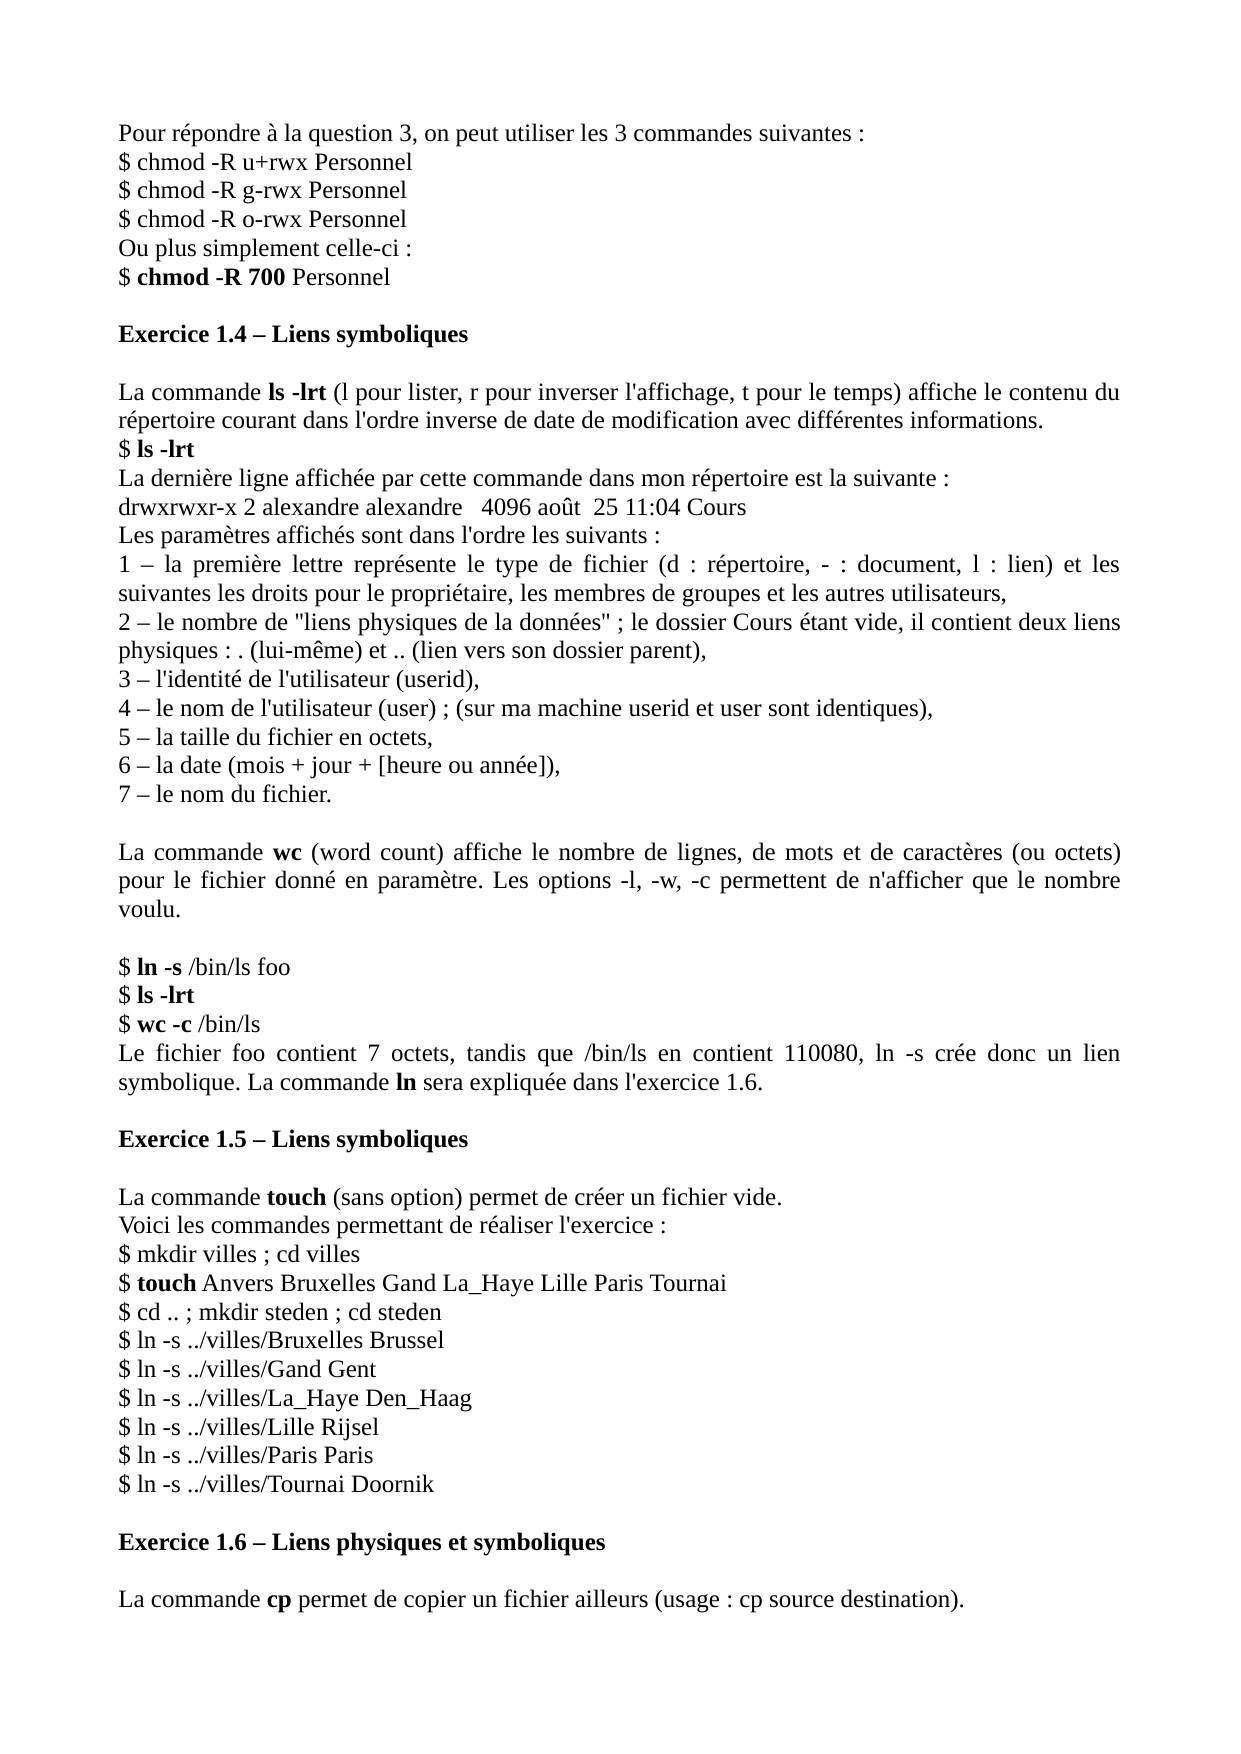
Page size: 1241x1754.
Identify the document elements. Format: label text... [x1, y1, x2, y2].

text $ cd .. ; mkdir steden ; cd steden [118, 1297, 1122, 1326]
text Le fichier foo contient 7 octets, tandis que /bin/ls en contient 110080, ln -s crée donc un lien symbolique. La commande ln sera expliquée dans l'exercice 1.6. [118, 1038, 1122, 1096]
text $ wc -c /bin/ls [118, 1009, 1122, 1038]
text Exercice 1.5 – Liens symboliques [118, 1124, 1122, 1153]
text $ mkdir villes ; cd villes [118, 1239, 1122, 1268]
text $ ln -s ../villes/Gand Gent [118, 1354, 1122, 1383]
text La commande touch (sans option) permet de créer un fichier vide. [118, 1182, 1122, 1211]
text 2 – le nombre de ''liens physiques de la données'' ; le dossier Cours étant vide, il contient deux liens physiques : . (lui-même) et .. (lien vers son dossier parent), [118, 607, 1122, 664]
text La commande ls -lrt (l pour lister, r pour inverser l'affichage, t pour le temps) affiche le contenu du répertoire courant dans l'ordre inverse de date de modification avec différentes informations. [118, 377, 1122, 434]
text $ ln -s ../villes/Tournai Doornik [118, 1469, 1122, 1498]
text $ chmod -R o-rwx Personnel [118, 204, 1122, 233]
text $ chmod -R u+rwx Personnel [118, 147, 1122, 176]
text $ touch Anvers Bruxelles Gand La_Haye Lille Paris Tournai [118, 1268, 1122, 1297]
text 1 – la première lettre représente le type de fichier (d : répertoire, - : document, l : lien) et les suivantes les droits pour le propriétaire, les membres de groupes et les autres utilisateurs, [118, 549, 1122, 607]
text Voici les commandes permettant de réaliser l'exercice : [118, 1211, 1122, 1239]
text 6 – la date (mois + jour + [heure ou année]), [118, 751, 1122, 779]
text Pour répondre à la question 3, on peut utiliser les 3 commandes suivantes : [118, 118, 1122, 147]
text $ chmod -R 700 Personnel [118, 262, 1122, 291]
text $ chmod -R g-rwx Personnel [118, 176, 1122, 204]
text $ ln -s /bin/ls foo [118, 952, 1122, 981]
text La commande cp permet de copier un fichier ailleurs (usage : cp source destination). [118, 1584, 1122, 1613]
text 3 – l'identité de l'utilisateur (userid), [118, 664, 1122, 693]
text $ ln -s ../villes/Paris Paris [118, 1441, 1122, 1469]
text Exercice 1.4 – Liens symboliques [118, 319, 1122, 348]
text 4 – le nom de l'utilisateur (user) ; (sur ma machine userid et user sont identiques), [118, 693, 1122, 722]
text La dernière ligne affichée par cette commande dans mon répertoire est la suivante : [118, 463, 1122, 492]
text 5 – la taille du fichier en octets, [118, 722, 1122, 751]
text $ ln -s ../villes/La_Haye Den_Haag [118, 1383, 1122, 1412]
text $ ln -s ../villes/Lille Rijsel [118, 1412, 1122, 1441]
text Ou plus simplement celle-ci : [118, 233, 1122, 262]
text $ ln -s ../villes/Bruxelles Brussel [118, 1326, 1122, 1354]
text $ ls -lrt [118, 981, 1122, 1009]
text Les paramètres affichés sont dans l'ordre les suivants : [118, 521, 1122, 549]
text Exercice 1.6 – Liens physiques et symboliques [118, 1527, 1122, 1556]
text drwxrwxr-x 2 alexandre alexandre 4096 août 25 11:04 Cours [118, 492, 1122, 521]
text La commande wc (word count) affiche le nombre de lignes, de mots et de caractères (ou octets) pour le fichier donné en paramètre. Les options -l, -w, -c permettent de n'afficher que le nombre voulu. [118, 837, 1122, 923]
text 7 – le nom du fichier. [118, 779, 1122, 808]
text $ ls -lrt [118, 434, 1122, 463]
